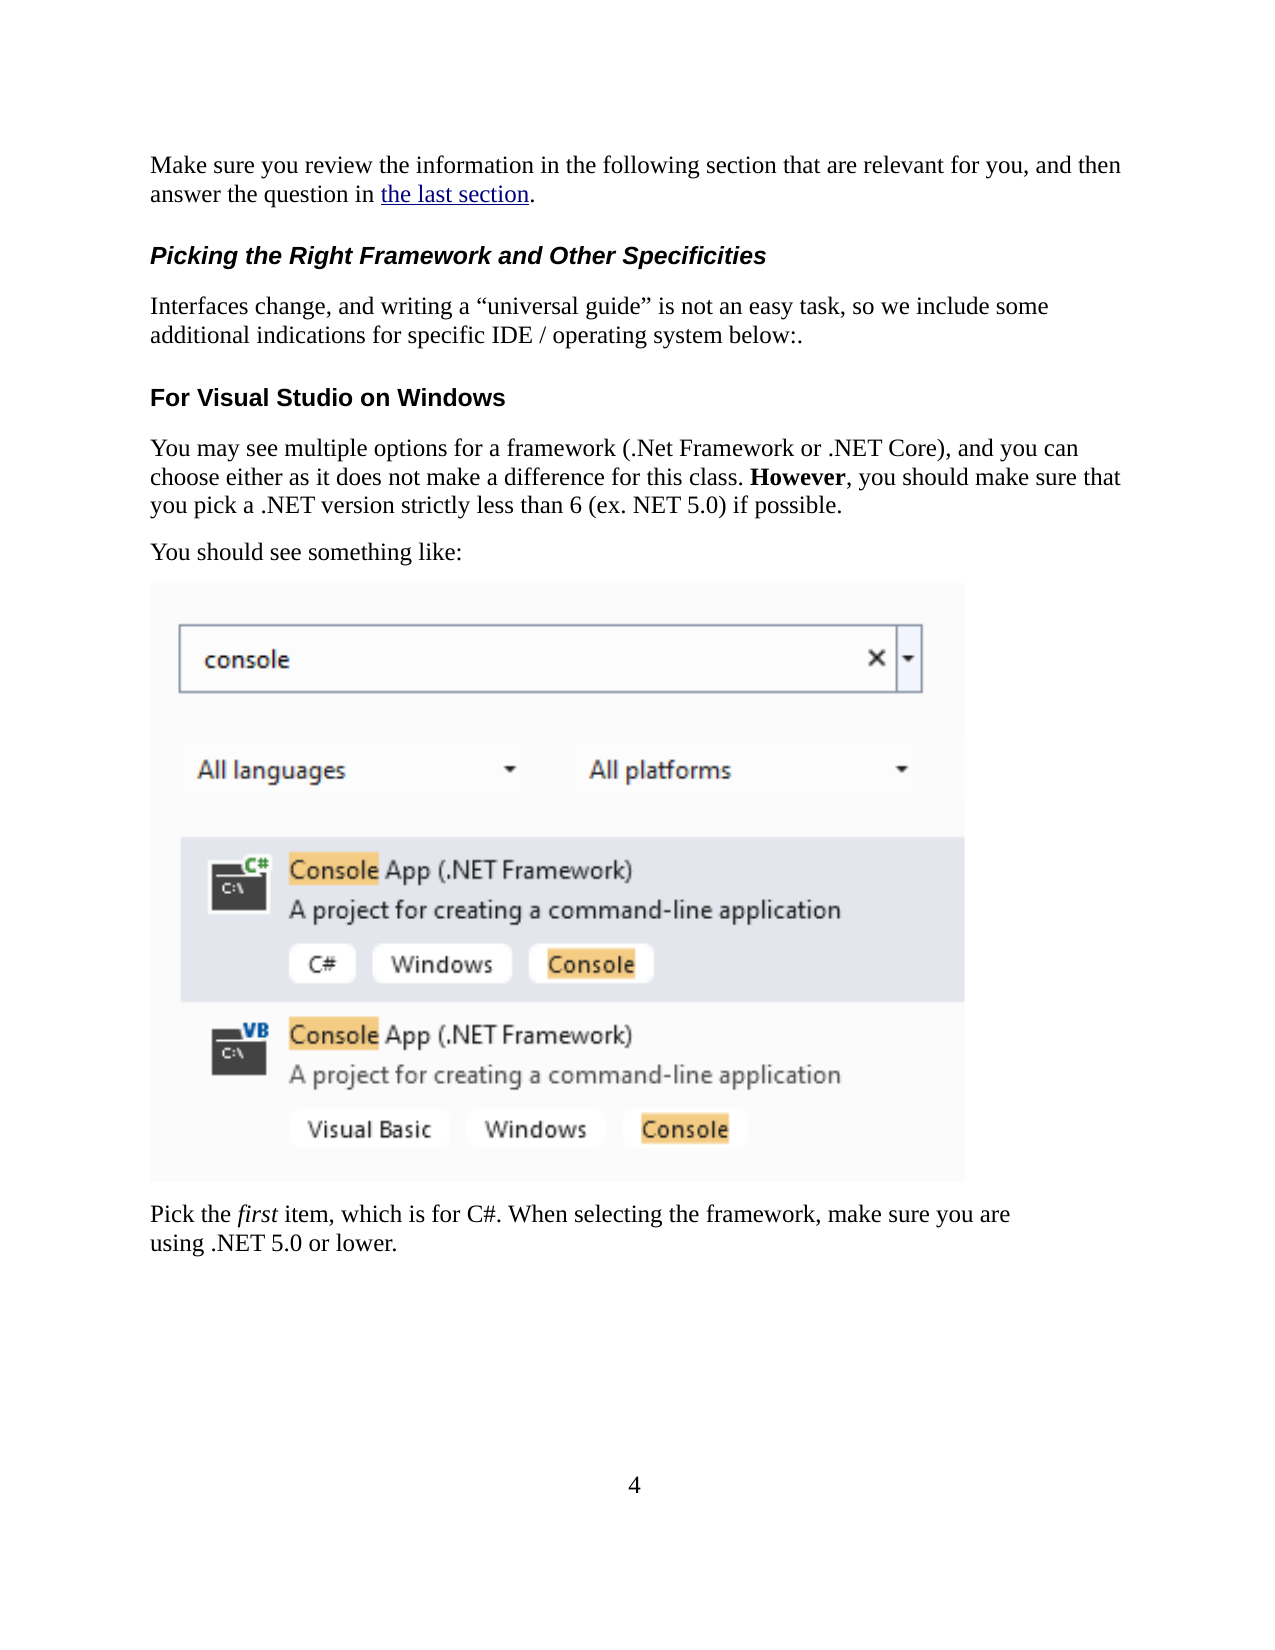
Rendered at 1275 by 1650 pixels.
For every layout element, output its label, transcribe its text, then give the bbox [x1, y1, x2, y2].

picture [150, 583, 965, 1182]
text Interfaces change, and writing a “universal guide” is not an easy task, so we include some additional indications for specific IDE / operating system below:. [150, 291, 1125, 349]
text You should see something like: [150, 537, 1125, 566]
subtitle For Visual Studio on Windows [150, 383, 1125, 411]
text Make sure you review the information in the following section that are relevant for you, and then answer the question in the last section. [150, 150, 1125, 207]
text You may see multiple options for a framework (.Net Framework or .NET Core), and you can choose either as it does not make a difference for this class. However, you should make sure that you pick a .NET version strictly less than 6 (ex. NET 5.0) if possible. [150, 433, 1125, 519]
text Pick the first item, which is for C#. When selecting the framework, make sure you are using .NET 5.0 or lower. [150, 1199, 1125, 1257]
subtitle Picking the Right Framework and Other Specificities [150, 241, 1125, 270]
